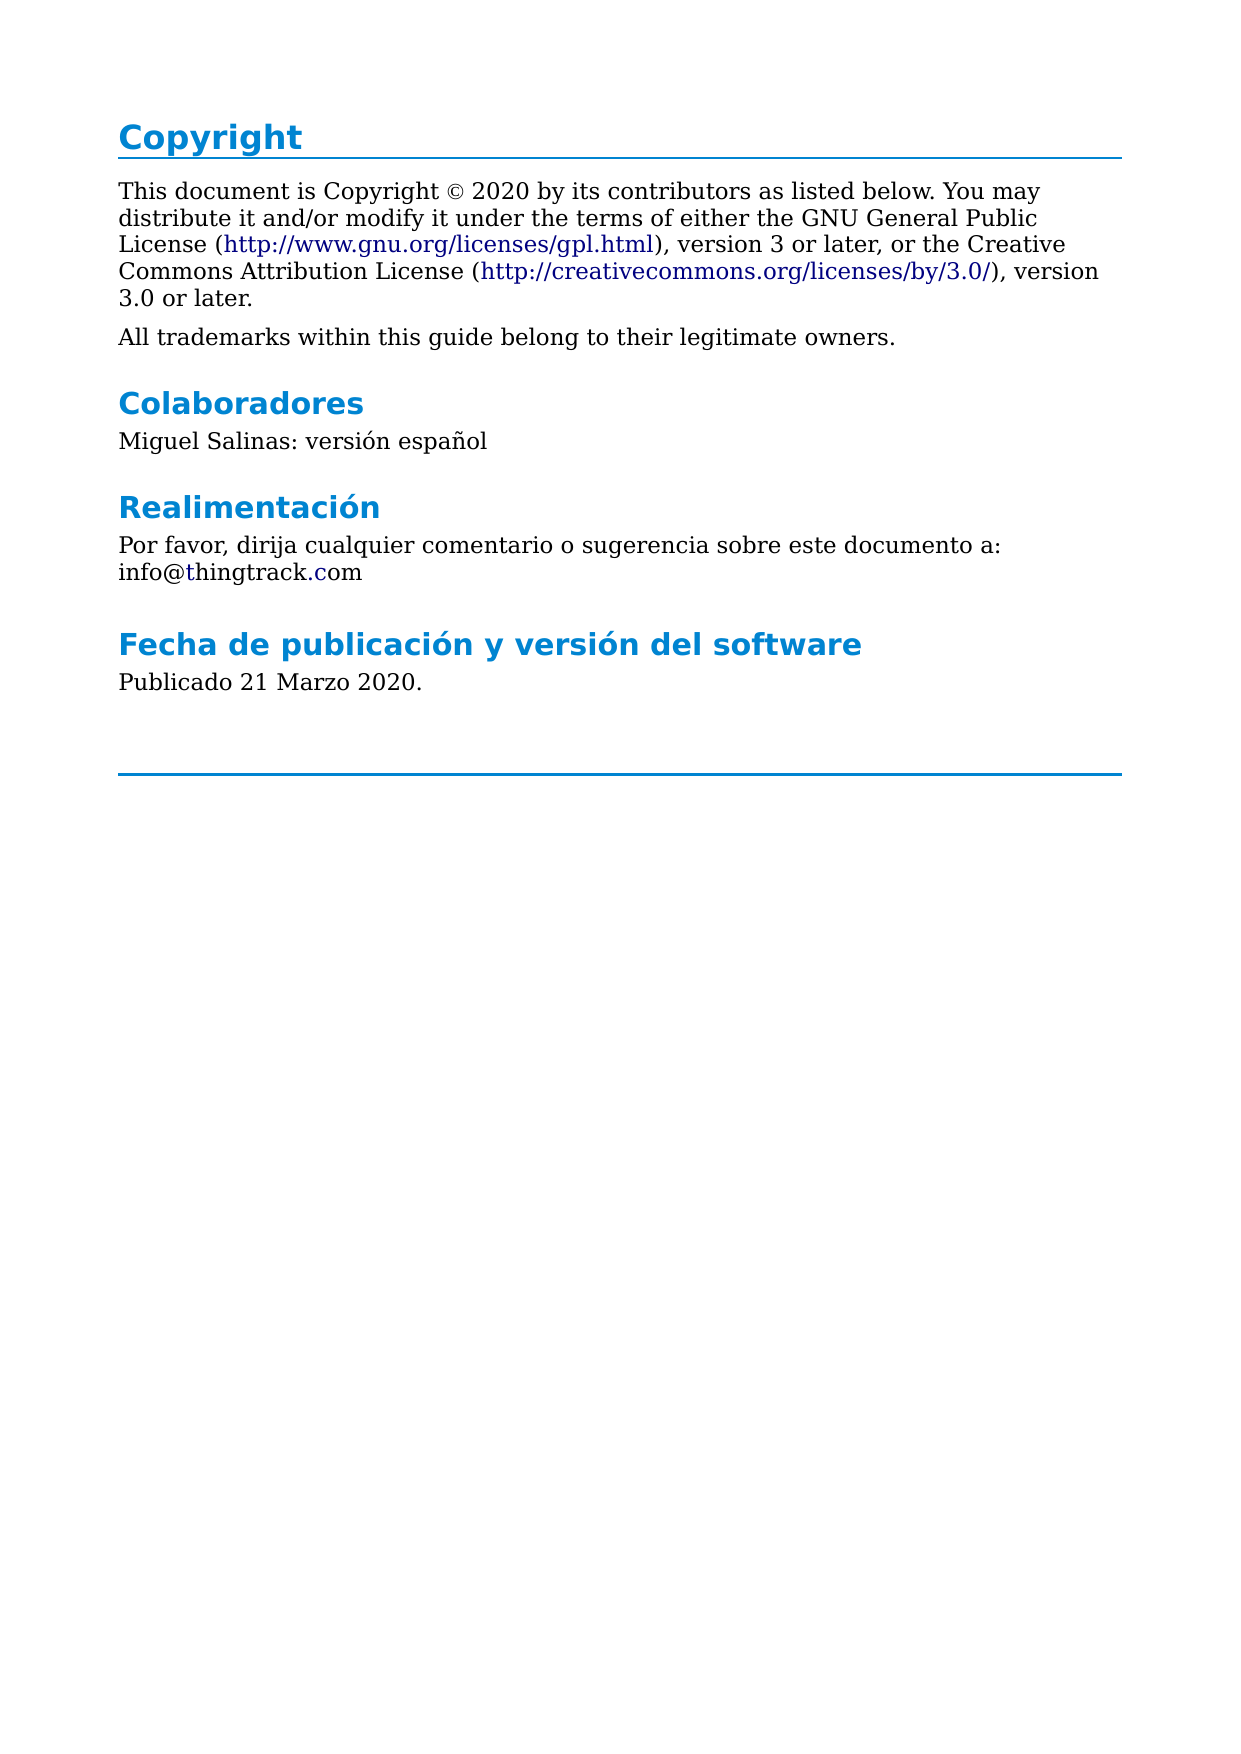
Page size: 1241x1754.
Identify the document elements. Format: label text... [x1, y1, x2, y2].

text Por favor, dirija cualquier comentario o sugerencia sobre este documento a: info@thingtrack.com [118, 533, 1122, 586]
text Miguel Salinas: versión español [118, 428, 1122, 455]
text Fecha de publicación y versión del software [118, 628, 1122, 663]
text Colaboradores [118, 387, 1122, 422]
text Realimentación [118, 491, 1122, 526]
subtitle Copyright [118, 118, 1122, 157]
text Publicado 21 Marzo 2020. [118, 669, 1122, 696]
text This document is Copyright © 2020 by its contributors as listed below. You may distribute it and/or modify it under the terms of either the GNU General Public License (http://www.gnu.org/licenses/gpl.html), version 3 or later, or the Creative Commons Attribution License (http://creativecommons.org/licenses/by/3.0/), version 3.0 or later. [118, 178, 1122, 311]
text All trademarks within this guide belong to their legitimate owners. [118, 324, 1122, 351]
